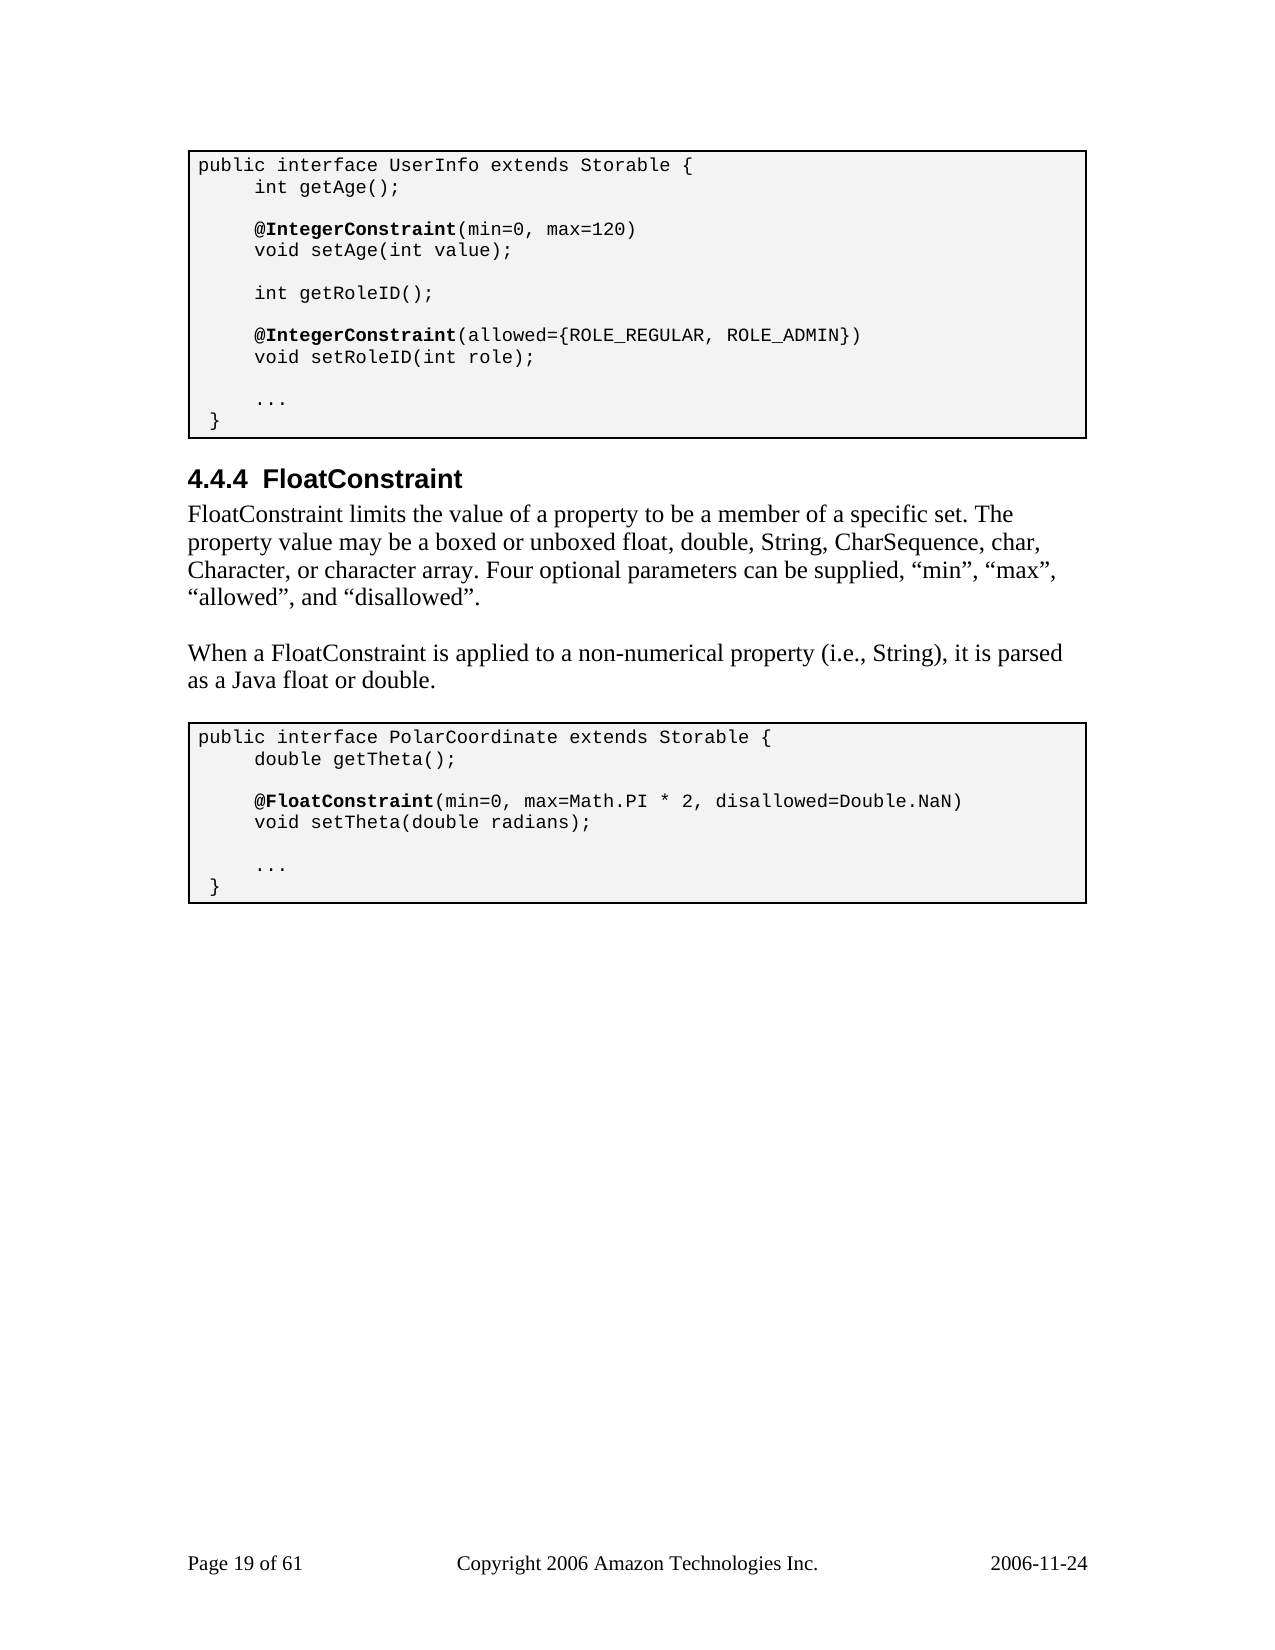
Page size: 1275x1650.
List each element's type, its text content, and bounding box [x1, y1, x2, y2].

subtitle FloatConstraint [187, 464, 1087, 494]
text When a FloatConstraint is applied to a non-numerical property (i.e., String), it is parsed as a Java float or double. [187, 639, 1087, 694]
text ... [190, 384, 1085, 405]
text public interface PolarCoordinate extends Storable { [190, 724, 1085, 743]
text } [190, 405, 1085, 437]
text } [190, 871, 1085, 902]
text void setTheta(double radians); [190, 807, 1085, 828]
text void setAge(int value); [190, 235, 1085, 256]
text @IntegerConstraint(min=0, max=120) [190, 214, 1085, 235]
text int getRoleID(); [190, 277, 1085, 299]
text FloatConstraint limits the value of a property to be a member of a specific set. The property value may be a boxed or unboxed float, double, String, CharSequence, char, Character, or character array. Four optional parameters can be supplied, “min”, “max”, “allowed”, and “disallowed”. [187, 500, 1087, 611]
text double getTheta(); [190, 743, 1085, 764]
text @IntegerConstraint(allowed={ROLE_REGULAR, ROLE_ADMIN}) [190, 320, 1085, 341]
text void setRoleID(int role); [190, 341, 1085, 362]
text ... [190, 849, 1085, 871]
text public interface UserInfo extends Storable { [190, 152, 1085, 171]
text int getAge(); [190, 171, 1085, 192]
text @FloatConstraint(min=0, max=Math.PI * 2, disallowed=Double.NaN) [190, 786, 1085, 807]
